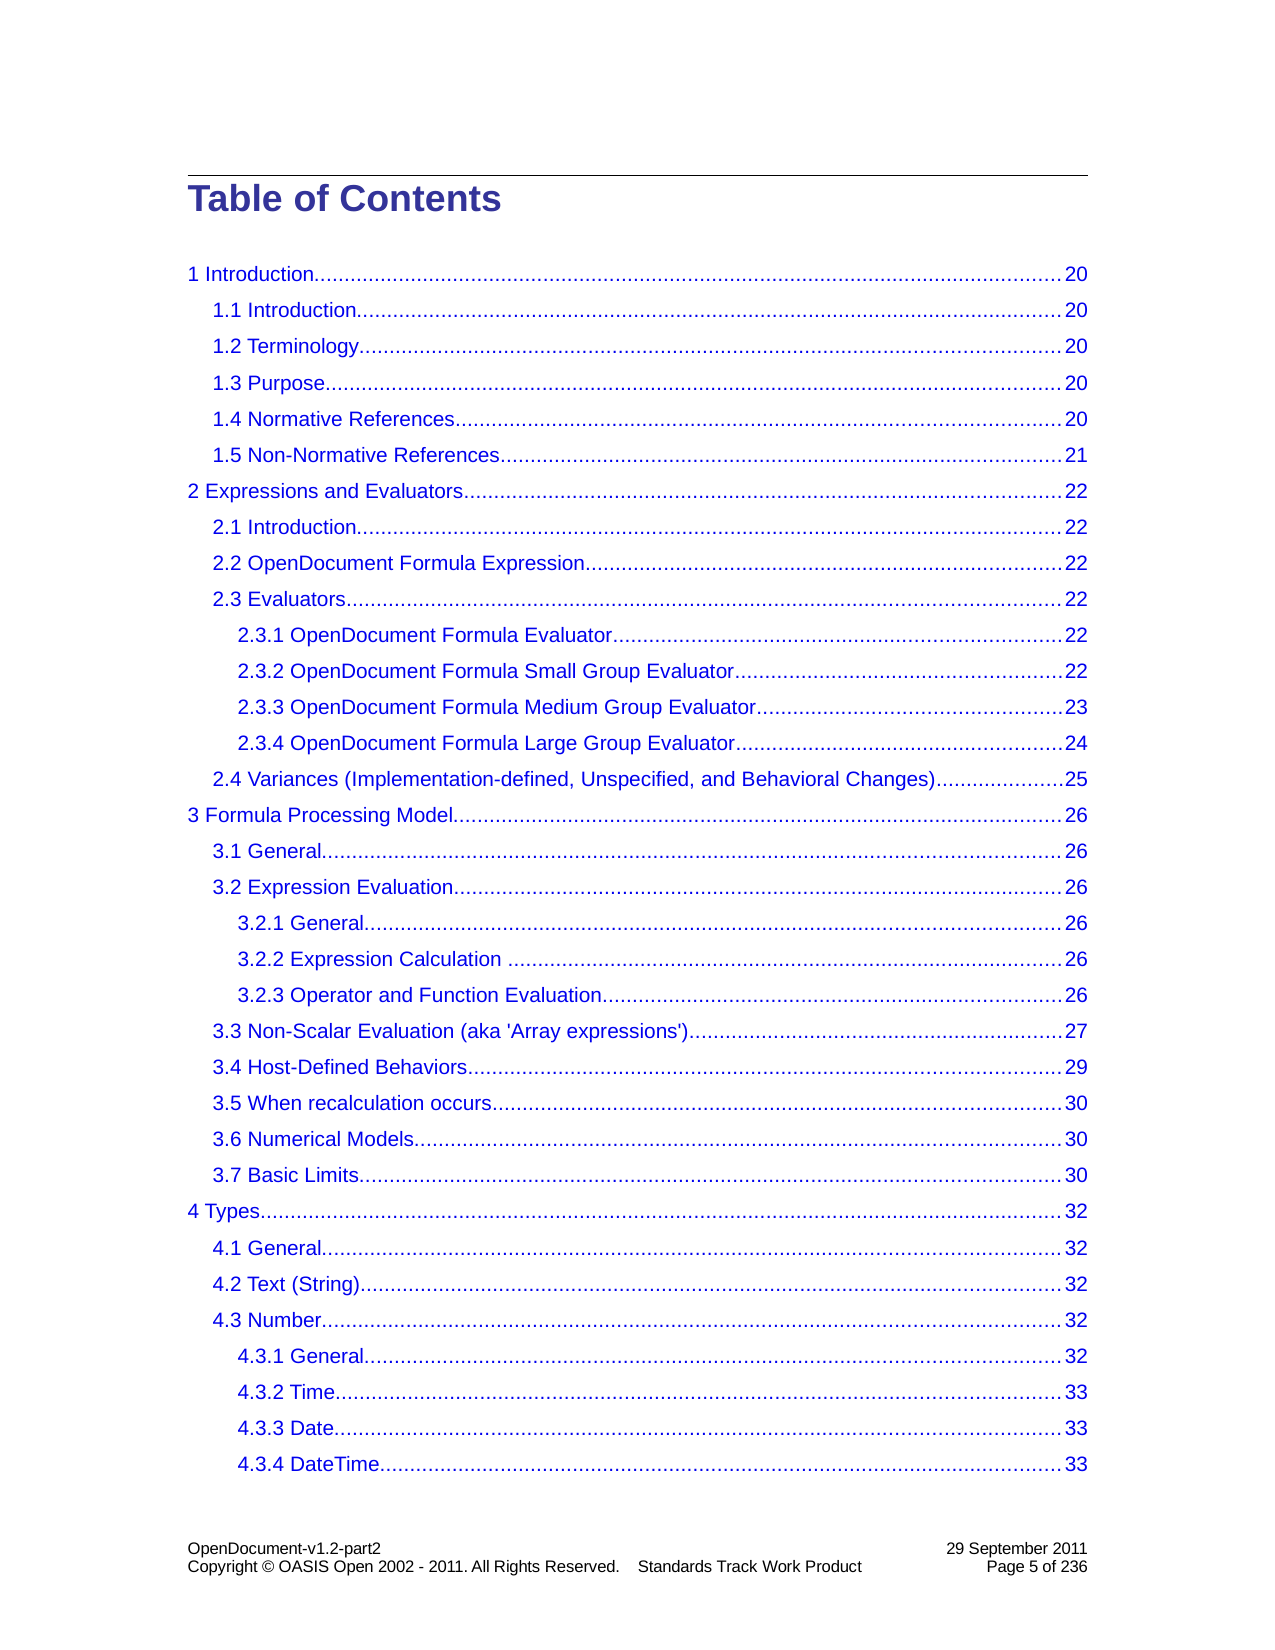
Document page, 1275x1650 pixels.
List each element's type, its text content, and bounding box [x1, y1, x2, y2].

text 2 Expressions and Evaluators 22 [187, 479, 1088, 503]
text 4.3.4 DateTime 33 [237, 1452, 1088, 1476]
text 1.2 Terminology 20 [212, 335, 1088, 358]
text 4.1 General 32 [212, 1236, 1088, 1259]
text 2.3.1 OpenDocument Formula Evaluator 22 [237, 623, 1088, 647]
text 1.3 Purpose 20 [212, 371, 1088, 394]
title Table of Contents [187, 176, 1088, 219]
text 1.4 Normative References 20 [212, 407, 1088, 431]
text 3.2 Expression Evaluation 26 [212, 876, 1088, 899]
text 3.2.2 Expression Calculation 26 [237, 948, 1088, 971]
text 4.3.1 General 32 [237, 1344, 1088, 1368]
text 2.3 Evaluators 22 [212, 587, 1088, 611]
text 4.2 Text (String) 32 [212, 1272, 1088, 1296]
text 2.3.3 OpenDocument Formula Medium Group Evaluator 23 [237, 695, 1088, 719]
text 3.7 Basic Limits 30 [212, 1164, 1088, 1187]
text 2.3.2 OpenDocument Formula Small Group Evaluator 22 [237, 659, 1088, 683]
text 3.1 General 26 [212, 839, 1088, 863]
text 4.3.2 Time 33 [237, 1380, 1088, 1404]
text 2.2 OpenDocument Formula Expression 22 [212, 551, 1088, 575]
text 1.1 Introduction 20 [212, 299, 1088, 322]
text 3 Formula Processing Model 26 [187, 803, 1088, 827]
text 3.2.3 Operator and Function Evaluation 26 [237, 984, 1088, 1007]
text 3.4 Host-Defined Behaviors 29 [212, 1056, 1088, 1079]
text 4.3.3 Date 33 [237, 1416, 1088, 1440]
text 2.1 Introduction 22 [212, 515, 1088, 539]
text 3.5 When recalculation occurs 30 [212, 1092, 1088, 1115]
text 3.6 Numerical Models 30 [212, 1128, 1088, 1151]
text 1.5 Non-Normative References 21 [212, 443, 1088, 467]
text 1 Introduction 20 [187, 263, 1088, 286]
text 3.2.1 General 26 [237, 912, 1088, 935]
text 2.3.4 OpenDocument Formula Large Group Evaluator 24 [237, 731, 1088, 755]
text 4 Types 32 [187, 1200, 1088, 1223]
text 2.4 Variances (Implementation-defined, Unspecified, and Behavioral Changes) 25 [212, 767, 1088, 791]
text 4.3 Number 32 [212, 1308, 1088, 1332]
text 3.3 Non-Scalar Evaluation (aka 'Array expressions') 27 [212, 1020, 1088, 1043]
